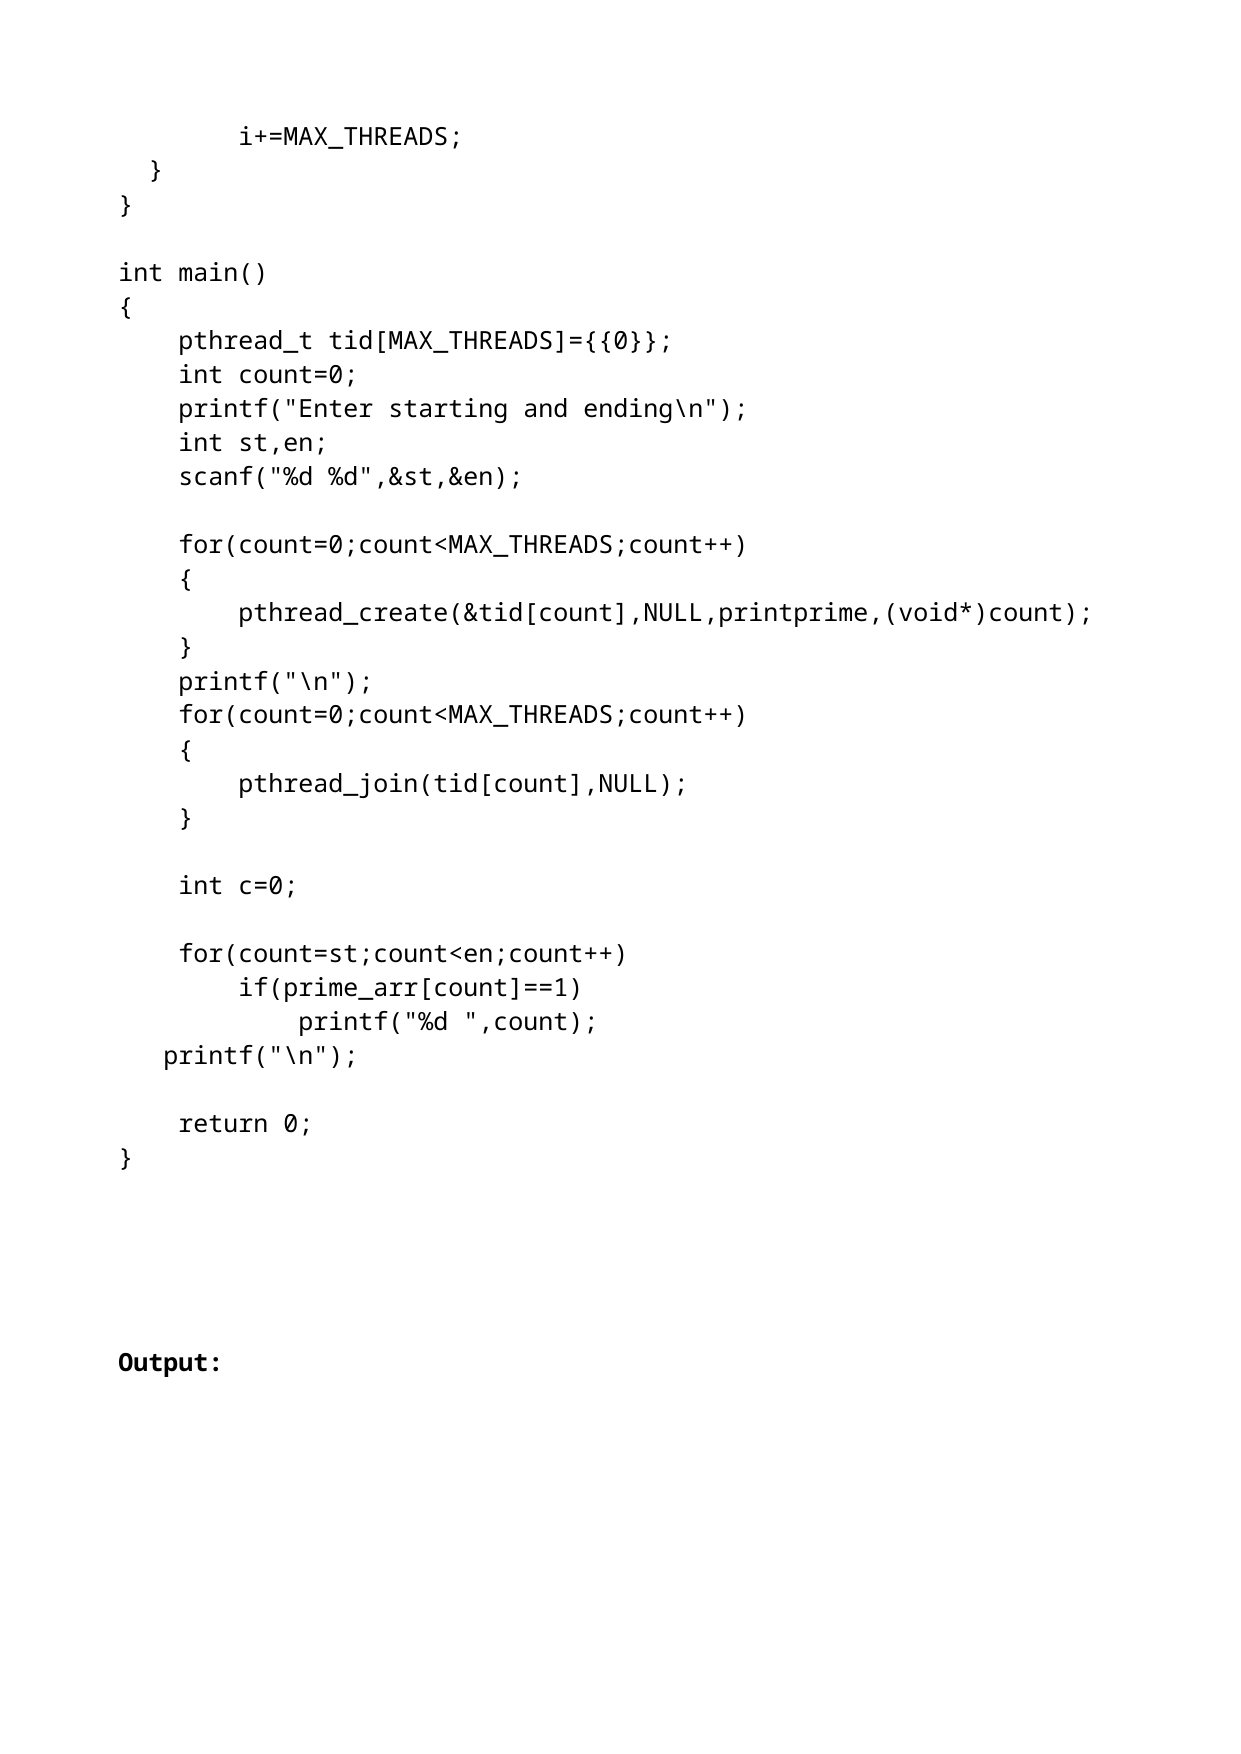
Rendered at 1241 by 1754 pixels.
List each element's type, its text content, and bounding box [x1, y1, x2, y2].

text pthread_t tid[MAX_THREADS]={{0}}; [118, 322, 1122, 357]
text } [118, 799, 1122, 833]
text { [118, 731, 1122, 765]
text Output: [118, 1344, 1122, 1378]
text for(count=0;count<MAX_THREADS;count++) [118, 697, 1122, 731]
text int main() [118, 254, 1122, 288]
text int c=0; [118, 867, 1122, 902]
text { [118, 288, 1122, 322]
text scanf("%d %d",&st,&en); [118, 459, 1122, 493]
text if(prime_arr[count]==1) [118, 970, 1122, 1004]
text { [118, 561, 1122, 595]
text pthread_join(tid[count],NULL); [118, 765, 1122, 799]
text int st,en; [118, 425, 1122, 459]
text for(count=st;count<en;count++) [118, 936, 1122, 970]
text printf("%d ",count); [118, 1004, 1122, 1038]
text for(count=0;count<MAX_THREADS;count++) [118, 527, 1122, 561]
text pthread_create(&tid[count],NULL,printprime,(void*)count); [118, 595, 1122, 629]
text } [118, 1140, 1122, 1174]
text i+=MAX_THREADS; [118, 118, 1122, 152]
text } [118, 629, 1122, 663]
text printf("\n"); [118, 663, 1122, 697]
text printf("\n"); [118, 1038, 1122, 1072]
text } [118, 152, 1122, 186]
text } [118, 186, 1122, 220]
text int count=0; [118, 357, 1122, 391]
text return 0; [118, 1106, 1122, 1140]
text printf("Enter starting and ending\n"); [118, 391, 1122, 425]
